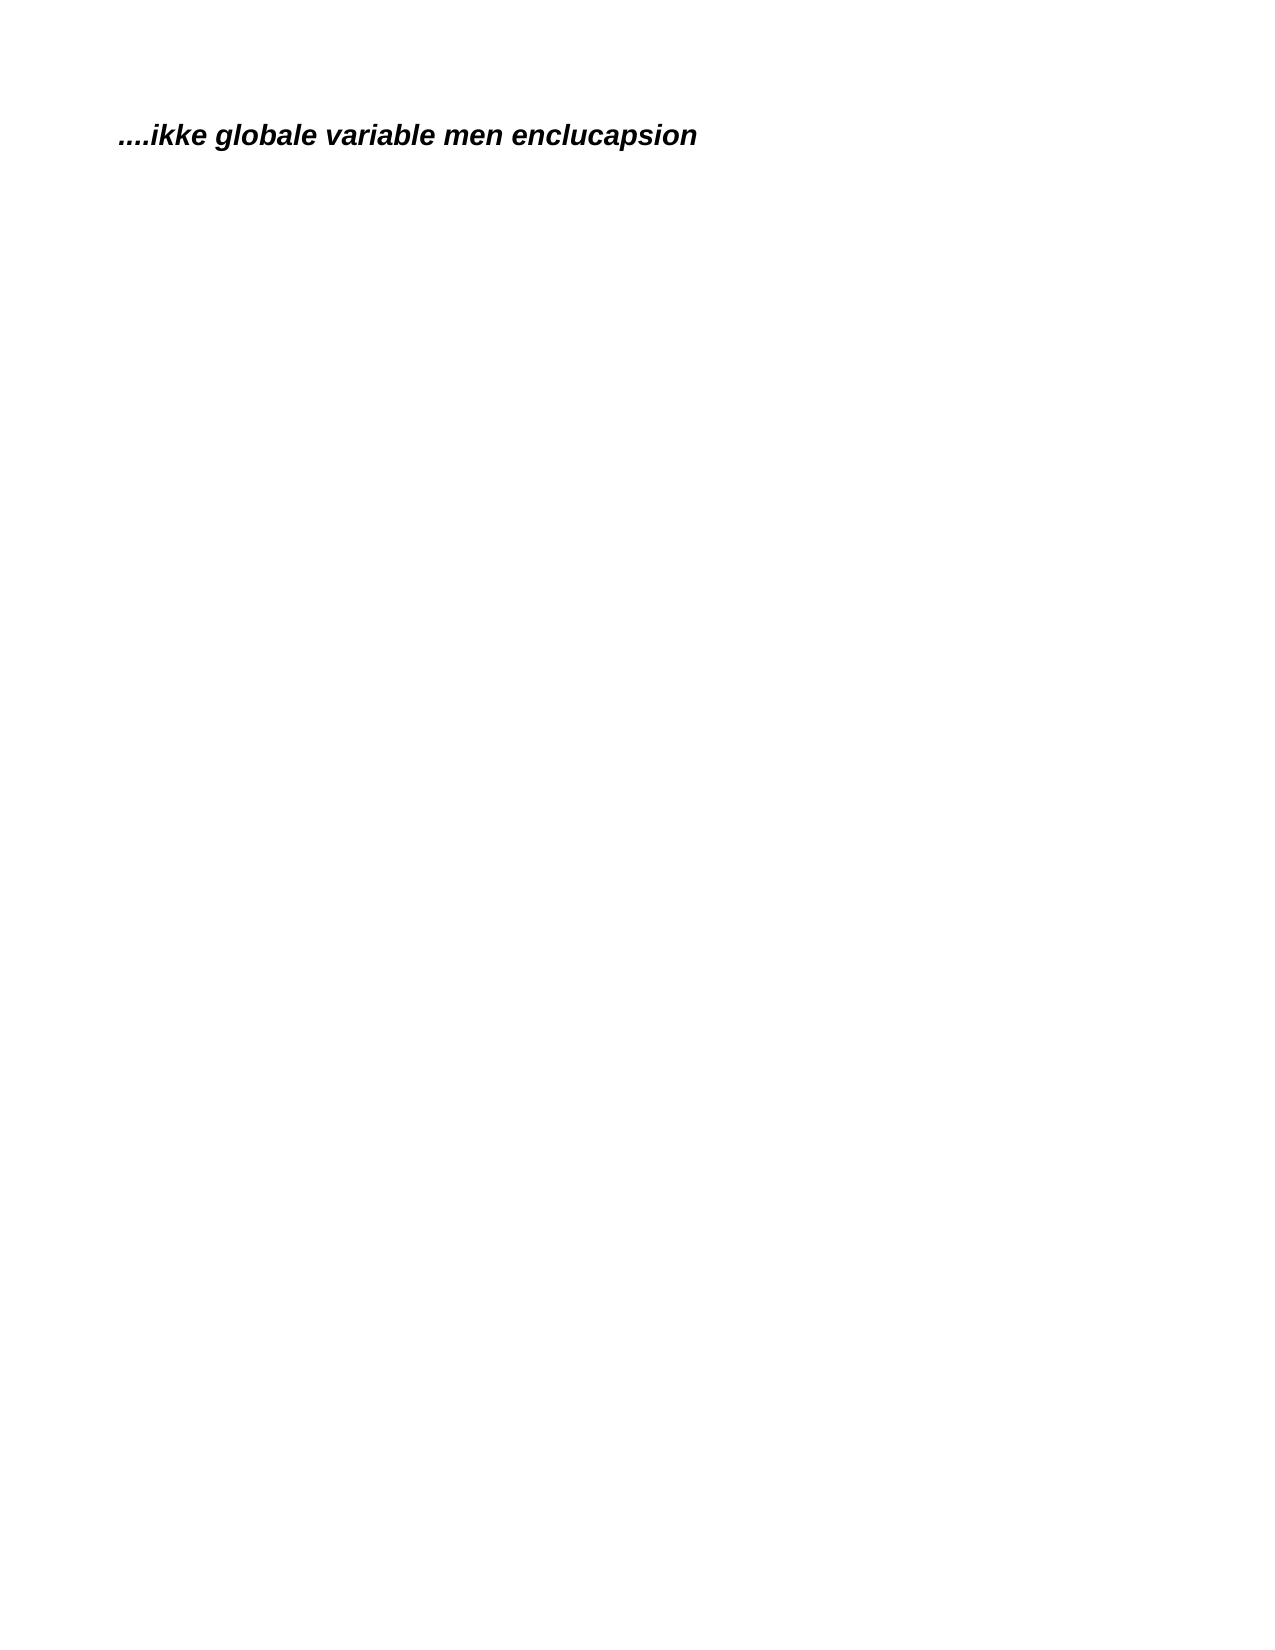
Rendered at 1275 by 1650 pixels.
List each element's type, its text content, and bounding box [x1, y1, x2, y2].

subtitle ....ikke globale variable men enclucapsion [118, 118, 1157, 152]
